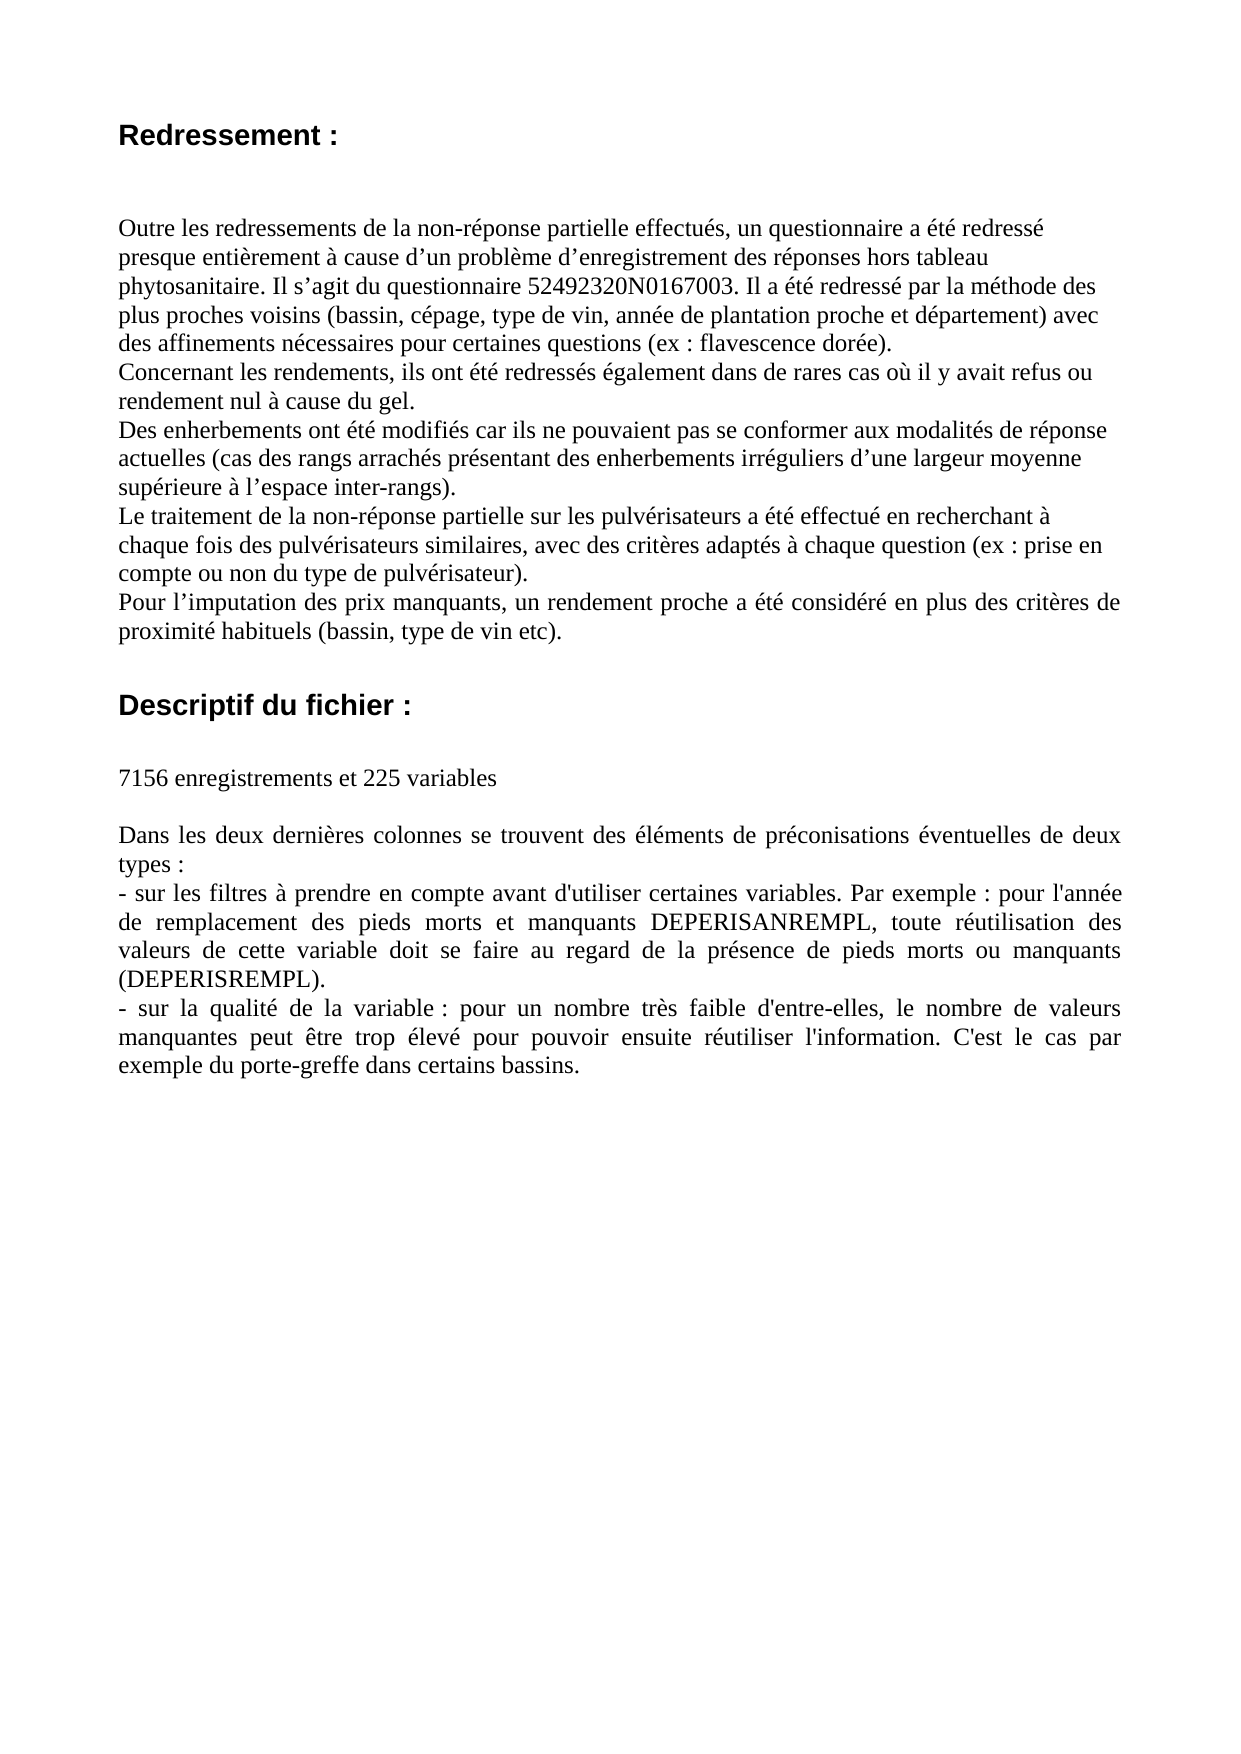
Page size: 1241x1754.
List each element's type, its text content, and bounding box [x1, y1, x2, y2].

subtitle Redressement : [118, 118, 1122, 152]
subtitle Descriptif du fichier : [118, 688, 1122, 722]
text Des enherbements ont été modifiés car ils ne pouvaient pas se conformer aux modalités de réponse actuelles (cas des rangs arrachés présentant des enherbements irréguliers d’une largeur moyenne supérieure à l’espace inter-rangs). [118, 415, 1122, 501]
text - sur les filtres à prendre en compte avant d'utiliser certaines variables. Par exemple : pour l'année de remplacement des pieds morts et manquants DEPERISANREMPL, toute réutilisation des valeurs de cette variable doit se faire au regard de la présence de pieds morts ou manquants (DEPERISREMPL). [118, 878, 1122, 993]
text Dans les deux dernières colonnes se trouvent des éléments de préconisations éventuelles de deux types : [118, 821, 1122, 878]
text 7156 enregistrements et 225 variables [118, 763, 1122, 792]
text Le traitement de la non-réponse partielle sur les pulvérisateurs a été effectué en recherchant à chaque fois des pulvérisateurs similaires, avec des critères adaptés à chaque question (ex : prise en compte ou non du type de pulvérisateur). [118, 501, 1122, 587]
text - sur la qualité de la variable : pour un nombre très faible d'entre-elles, le nombre de valeurs manquantes peut être trop élevé pour pouvoir ensuite réutiliser l'information. C'est le cas par exemple du porte-greffe dans certains bassins. [118, 993, 1122, 1079]
text Concernant les rendements, ils ont été redressés également dans de rares cas où il y avait refus ou rendement nul à cause du gel. [118, 357, 1122, 415]
text Pour l’imputation des prix manquants, un rendement proche a été considéré en plus des critères de proximité habituels (bassin, type de vin etc). [118, 587, 1122, 645]
text Outre les redressements de la non-réponse partielle effectués, un questionnaire a été redressé presque entièrement à cause d’un problème d’enregistrement des réponses hors tableau phytosanitaire. Il s’agit du questionnaire 52492320N0167003. Il a été redressé par la méthode des plus proches voisins (bassin, cépage, type de vin, année de plantation proche et département) avec des affinements nécessaires pour certaines questions (ex : flavescence dorée). [118, 213, 1122, 357]
